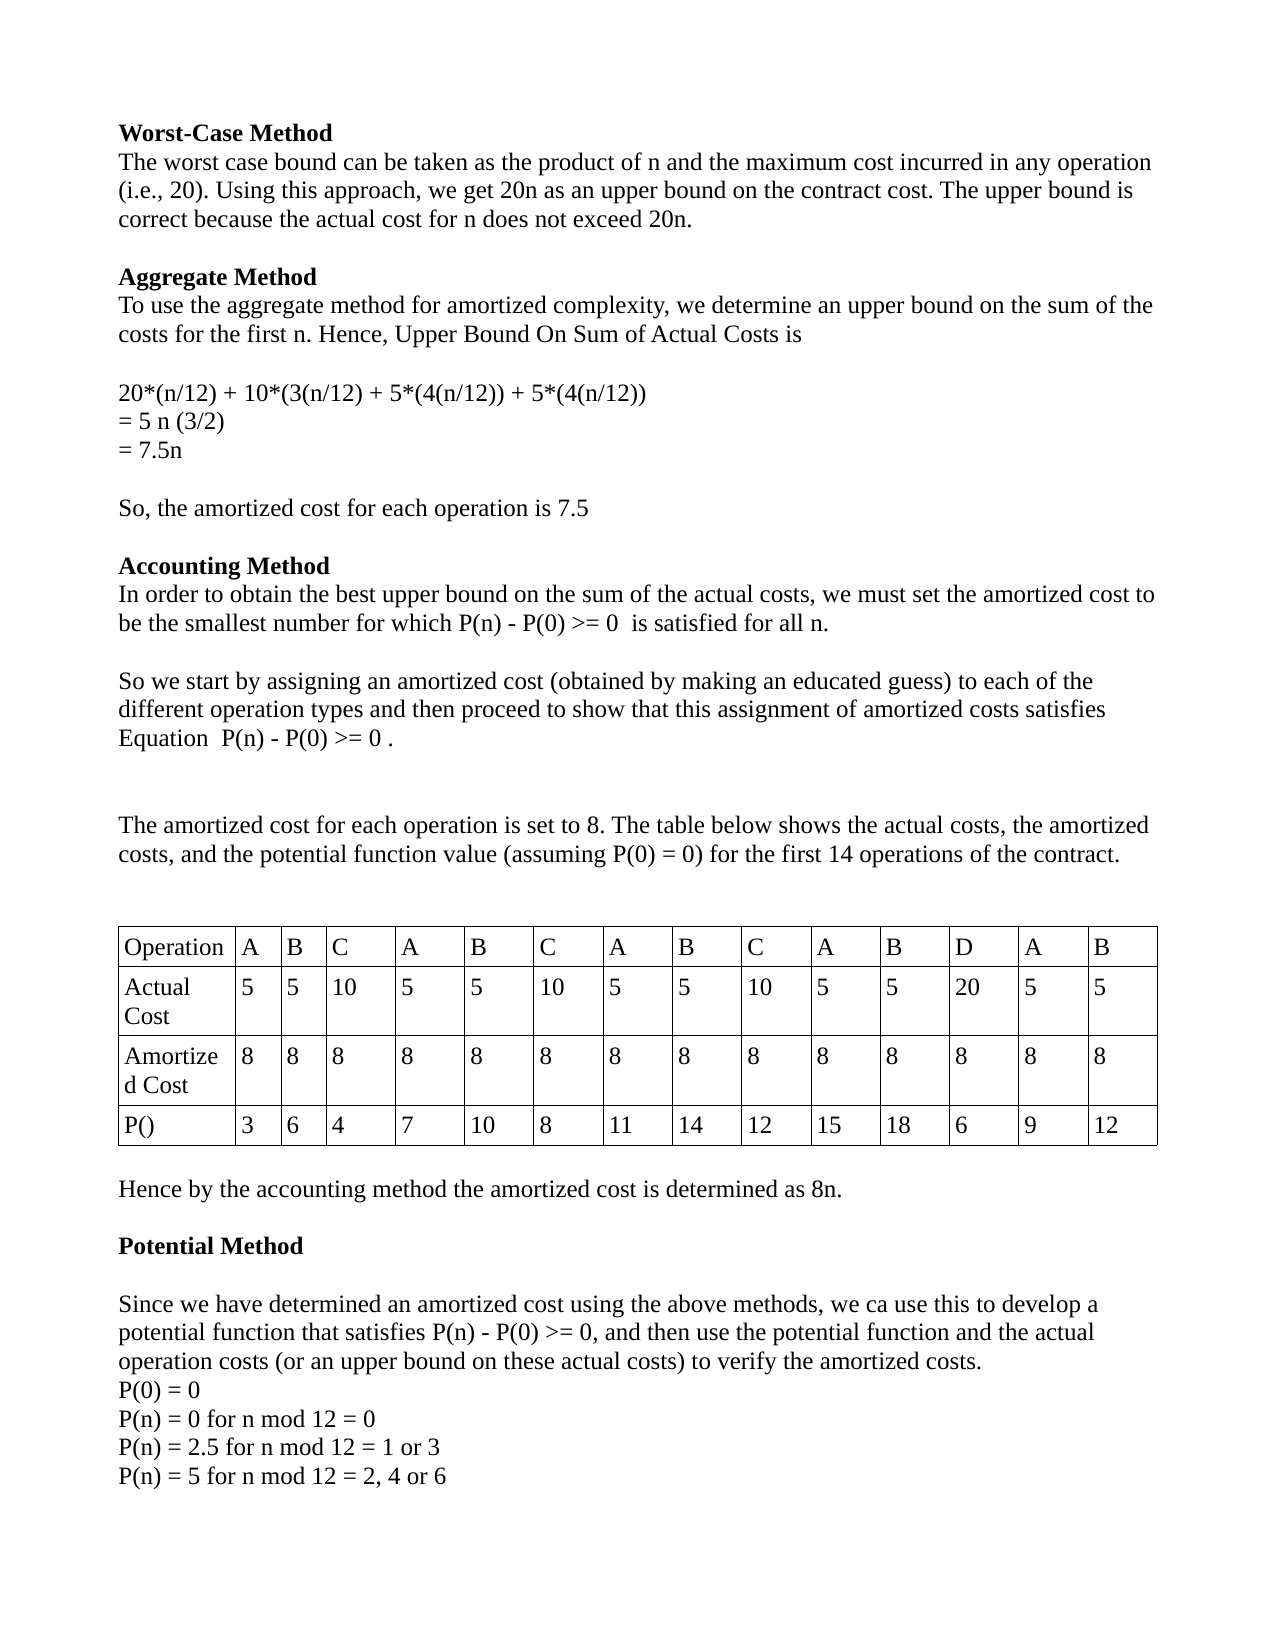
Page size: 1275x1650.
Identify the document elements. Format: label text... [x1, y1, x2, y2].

table_header B [1089, 927, 1157, 966]
text Hence by the accounting method the amortized cost is determined as 8n. [118, 1146, 1157, 1202]
table_header A [396, 927, 464, 966]
text The amortized cost for each operation is set to 8. The table below shows the actual costs, the amortized costs, and the potential function value (assuming P(0) = 0) for the first 14 operations of the contract. [118, 782, 1157, 868]
table_cell 8 [534, 1036, 603, 1104]
text Worst-Case Method The worst case bound can be taken as the product of n and the maximum cost incurred in any operation (i.e., 20). Using this approach, we get 20n as an upper bound on the contract cost. The upper bound is correct because the actual cost for n does not exceed 20n. Aggregate Method To use the aggregate method for amortized complexity, we determine an upper bound on the sum of the costs for the first n. Hence, Upper Bound On Sum of Actual Costs is [118, 118, 1157, 348]
table_cell 10 [534, 967, 603, 1035]
table_header A [236, 927, 281, 966]
table_cell 12 [742, 1106, 811, 1145]
table_cell 14 [673, 1106, 741, 1145]
table_cell 5 [396, 967, 464, 1035]
table_cell Actual Cost [119, 967, 235, 1035]
table_cell 8 [950, 1036, 1018, 1104]
table_cell 18 [881, 1106, 949, 1145]
table_cell 8 [1089, 1036, 1157, 1104]
table_cell 11 [604, 1106, 672, 1145]
table_header A [812, 927, 880, 966]
table_cell 5 [604, 967, 672, 1035]
table_header B [881, 927, 949, 966]
table_cell 5 [236, 967, 281, 1035]
table_cell 6 [950, 1106, 1018, 1145]
table_header Operation [119, 927, 235, 966]
table_cell 4 [327, 1106, 395, 1145]
table_header D [950, 927, 1018, 966]
table_cell 15 [812, 1106, 880, 1145]
table_cell 3 [236, 1106, 281, 1145]
table_header C [534, 927, 603, 966]
text 20*(n/12) + 10*(3(n/12) + 5*(4(n/12)) + 5*(4(n/12)) = 5 n (3/2) = 7.5n [118, 378, 1157, 464]
text Potential Method [118, 1202, 1157, 1289]
table_cell 5 [881, 967, 949, 1035]
table_cell 8 [282, 1036, 326, 1104]
table_header B [282, 927, 326, 966]
table_header B [465, 927, 533, 966]
table_cell 9 [1019, 1106, 1088, 1145]
table_cell 12 [1089, 1106, 1157, 1145]
table_cell 8 [1019, 1036, 1088, 1104]
table_cell 10 [327, 967, 395, 1035]
table_cell 10 [465, 1106, 533, 1145]
table_header B [673, 927, 741, 966]
table_cell 5 [812, 967, 880, 1035]
table_header C [327, 927, 395, 966]
table_cell 8 [812, 1036, 880, 1104]
table_cell 10 [742, 967, 811, 1035]
table_cell 8 [236, 1036, 281, 1104]
table_cell 5 [1019, 967, 1088, 1035]
text So, the amortized cost for each operation is 7.5 Accounting Method In order to obtain the best upper bound on the sum of the actual costs, we must set the amortized cost to be the smallest number for which P(n) - P(0) >= 0 is satisfied for all n. So we start by assigning an amortized cost (obtained by making an educated guess) to each of the different operation types and then proceed to show that this assignment of amortized costs satisfies Equation P(n) - P(0) >= 0 . [118, 493, 1157, 752]
table_header C [742, 927, 811, 966]
table_cell 8 [327, 1036, 395, 1104]
text Since we have determined an amortized cost using the above methods, we ca use this to develop a potential function that satisfies P(n) - P(0) >= 0, and then use the potential function and the actual operation costs (or an upper bound on these actual costs) to verify the amortized costs. P(0) = 0 P(n) = 0 for n mod 12 = 0 P(n) = 2.5 for n mod 12 = 1 or 3 P(n) = 5 for n mod 12 = 2, 4 or 6 [118, 1289, 1157, 1490]
table_cell 8 [534, 1106, 603, 1145]
table_cell 5 [1089, 967, 1157, 1035]
table_cell 8 [742, 1036, 811, 1104]
table_cell 5 [465, 967, 533, 1035]
table_cell 8 [396, 1036, 464, 1104]
table_cell 5 [673, 967, 741, 1035]
table_cell 6 [282, 1106, 326, 1145]
table_cell 8 [881, 1036, 949, 1104]
table_cell 20 [950, 967, 1018, 1035]
table_cell 8 [465, 1036, 533, 1104]
table_cell 8 [673, 1036, 741, 1104]
table_cell P() [119, 1106, 235, 1145]
table_cell 5 [282, 967, 326, 1035]
table_header A [1019, 927, 1088, 966]
table_cell Amortized Cost [119, 1036, 235, 1104]
table_header A [604, 927, 672, 966]
table_cell 8 [604, 1036, 672, 1104]
table_cell 7 [396, 1106, 464, 1145]
